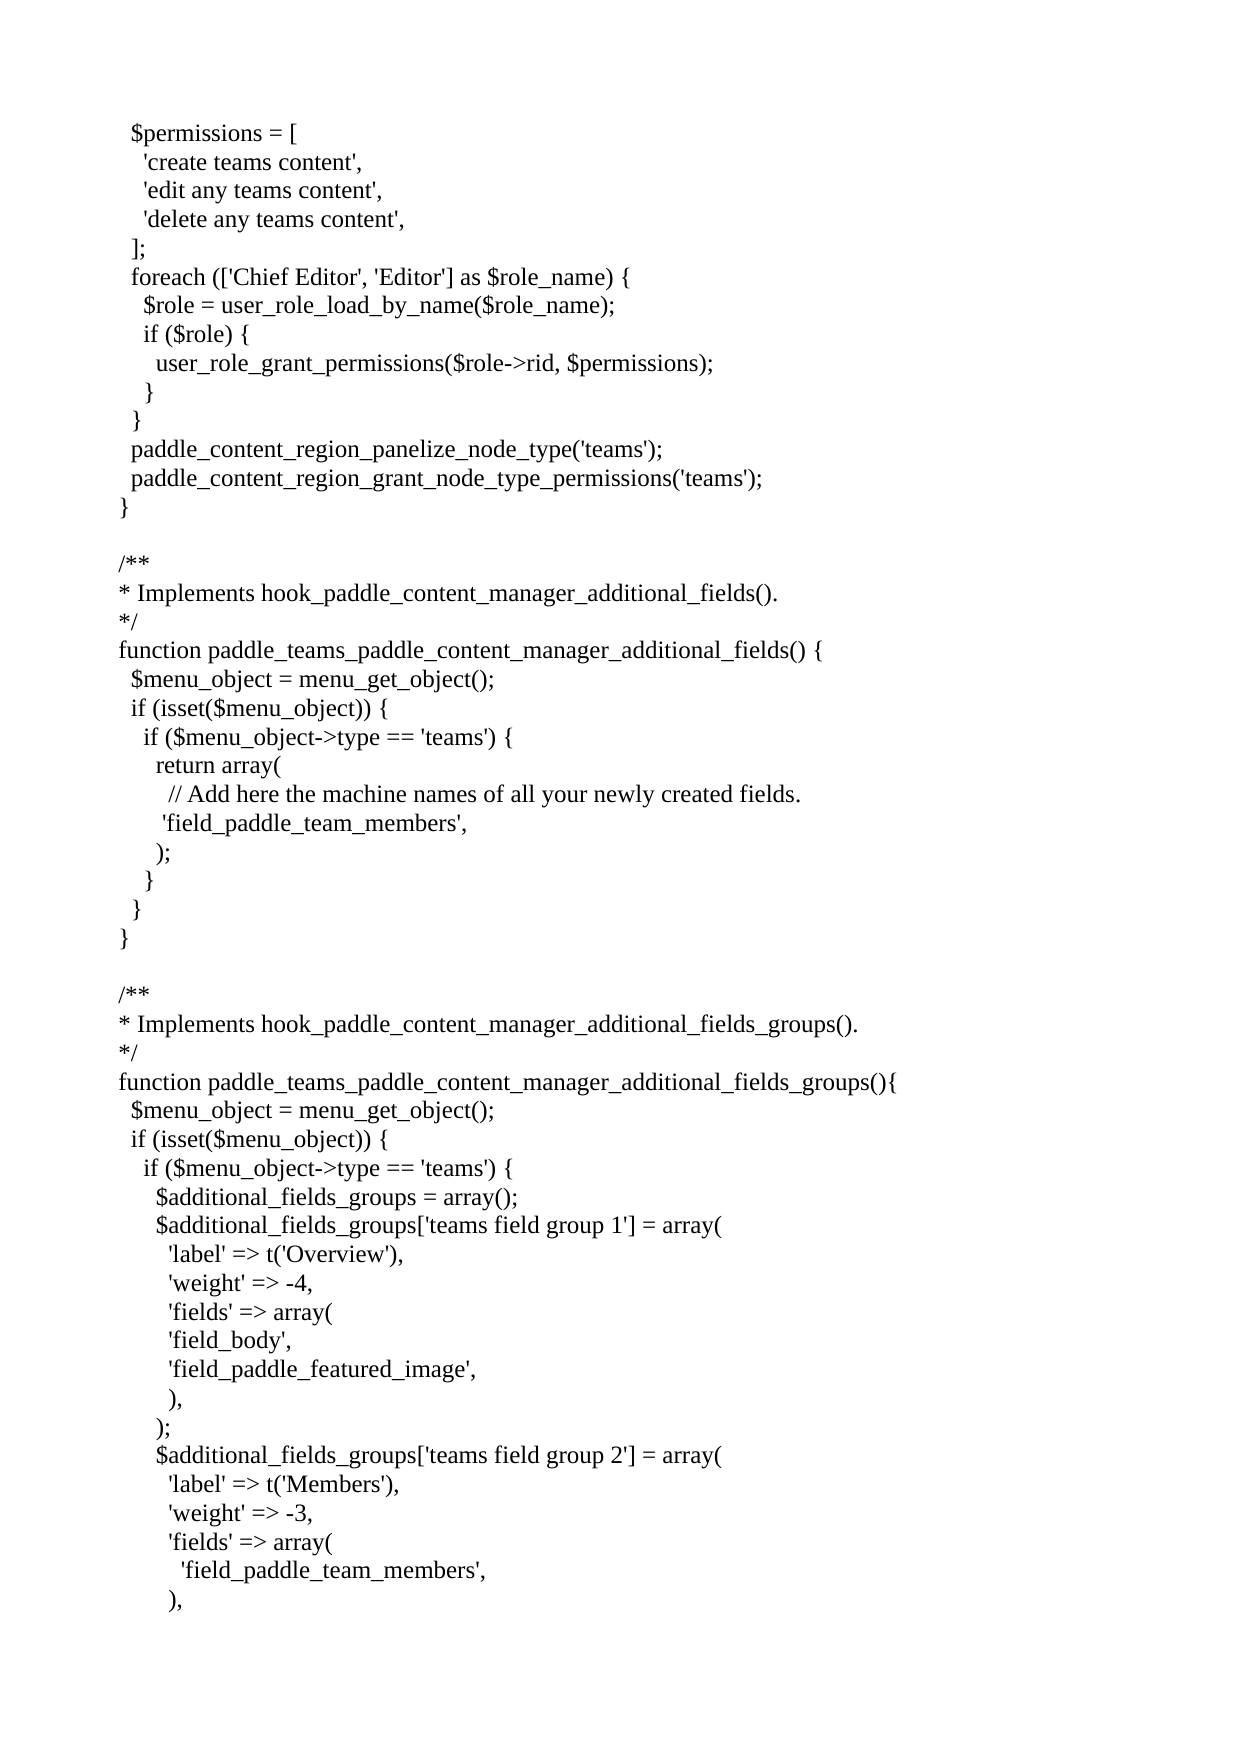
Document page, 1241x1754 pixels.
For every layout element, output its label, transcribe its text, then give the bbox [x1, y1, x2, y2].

text paddle_content_region_grant_node_type_permissions('teams'); [118, 463, 1122, 492]
text ), [118, 1383, 1122, 1412]
text /** [118, 981, 1122, 1009]
text if ($menu_object->type == 'teams') { [118, 722, 1122, 751]
text return array( [118, 751, 1122, 779]
text $permissions = [ [118, 118, 1122, 147]
text function paddle_teams_paddle_content_manager_additional_fields_groups(){ [118, 1067, 1122, 1096]
text ); [118, 1412, 1122, 1441]
text user_role_grant_permissions($role->rid, $permissions); [118, 348, 1122, 377]
text } [118, 894, 1122, 923]
text $additional_fields_groups['teams field group 2'] = array( [118, 1441, 1122, 1469]
text ), [118, 1584, 1122, 1613]
text 'weight' => -3, [118, 1498, 1122, 1527]
text $additional_fields_groups = array(); [118, 1182, 1122, 1211]
text $additional_fields_groups['teams field group 1'] = array( [118, 1211, 1122, 1239]
text 'field_body', [118, 1326, 1122, 1354]
text 'weight' => -4, [118, 1268, 1122, 1297]
text if (isset($menu_object)) { [118, 1124, 1122, 1153]
text paddle_content_region_panelize_node_type('teams'); [118, 434, 1122, 463]
text 'create teams content', [118, 147, 1122, 176]
text 'fields' => array( [118, 1527, 1122, 1556]
text if ($role) { [118, 319, 1122, 348]
text ); [118, 837, 1122, 866]
text * Implements hook_paddle_content_manager_additional_fields_groups(). [118, 1009, 1122, 1038]
text 'label' => t('Members'), [118, 1469, 1122, 1498]
text if (isset($menu_object)) { [118, 693, 1122, 722]
text * Implements hook_paddle_content_manager_additional_fields(). [118, 578, 1122, 607]
text /** [118, 549, 1122, 578]
text function paddle_teams_paddle_content_manager_additional_fields() { [118, 636, 1122, 664]
text foreach (['Chief Editor', 'Editor'] as $role_name) { [118, 262, 1122, 291]
text 'field_paddle_team_members', [118, 808, 1122, 837]
text 'delete any teams content', [118, 204, 1122, 233]
text $menu_object = menu_get_object(); [118, 1096, 1122, 1124]
text 'field_paddle_featured_image', [118, 1354, 1122, 1383]
text 'field_paddle_team_members', [118, 1556, 1122, 1584]
text } [118, 406, 1122, 434]
text // Add here the machine names of all your newly created fields. [118, 779, 1122, 808]
text } [118, 492, 1122, 521]
text $menu_object = menu_get_object(); [118, 664, 1122, 693]
text } [118, 923, 1122, 952]
text } [118, 866, 1122, 894]
text */ [118, 607, 1122, 636]
text 'label' => t('Overview'), [118, 1239, 1122, 1268]
text $role = user_role_load_by_name($role_name); [118, 291, 1122, 319]
text */ [118, 1038, 1122, 1067]
text ]; [118, 233, 1122, 262]
text 'edit any teams content', [118, 176, 1122, 204]
text } [118, 377, 1122, 406]
text if ($menu_object->type == 'teams') { [118, 1153, 1122, 1182]
text 'fields' => array( [118, 1297, 1122, 1326]
